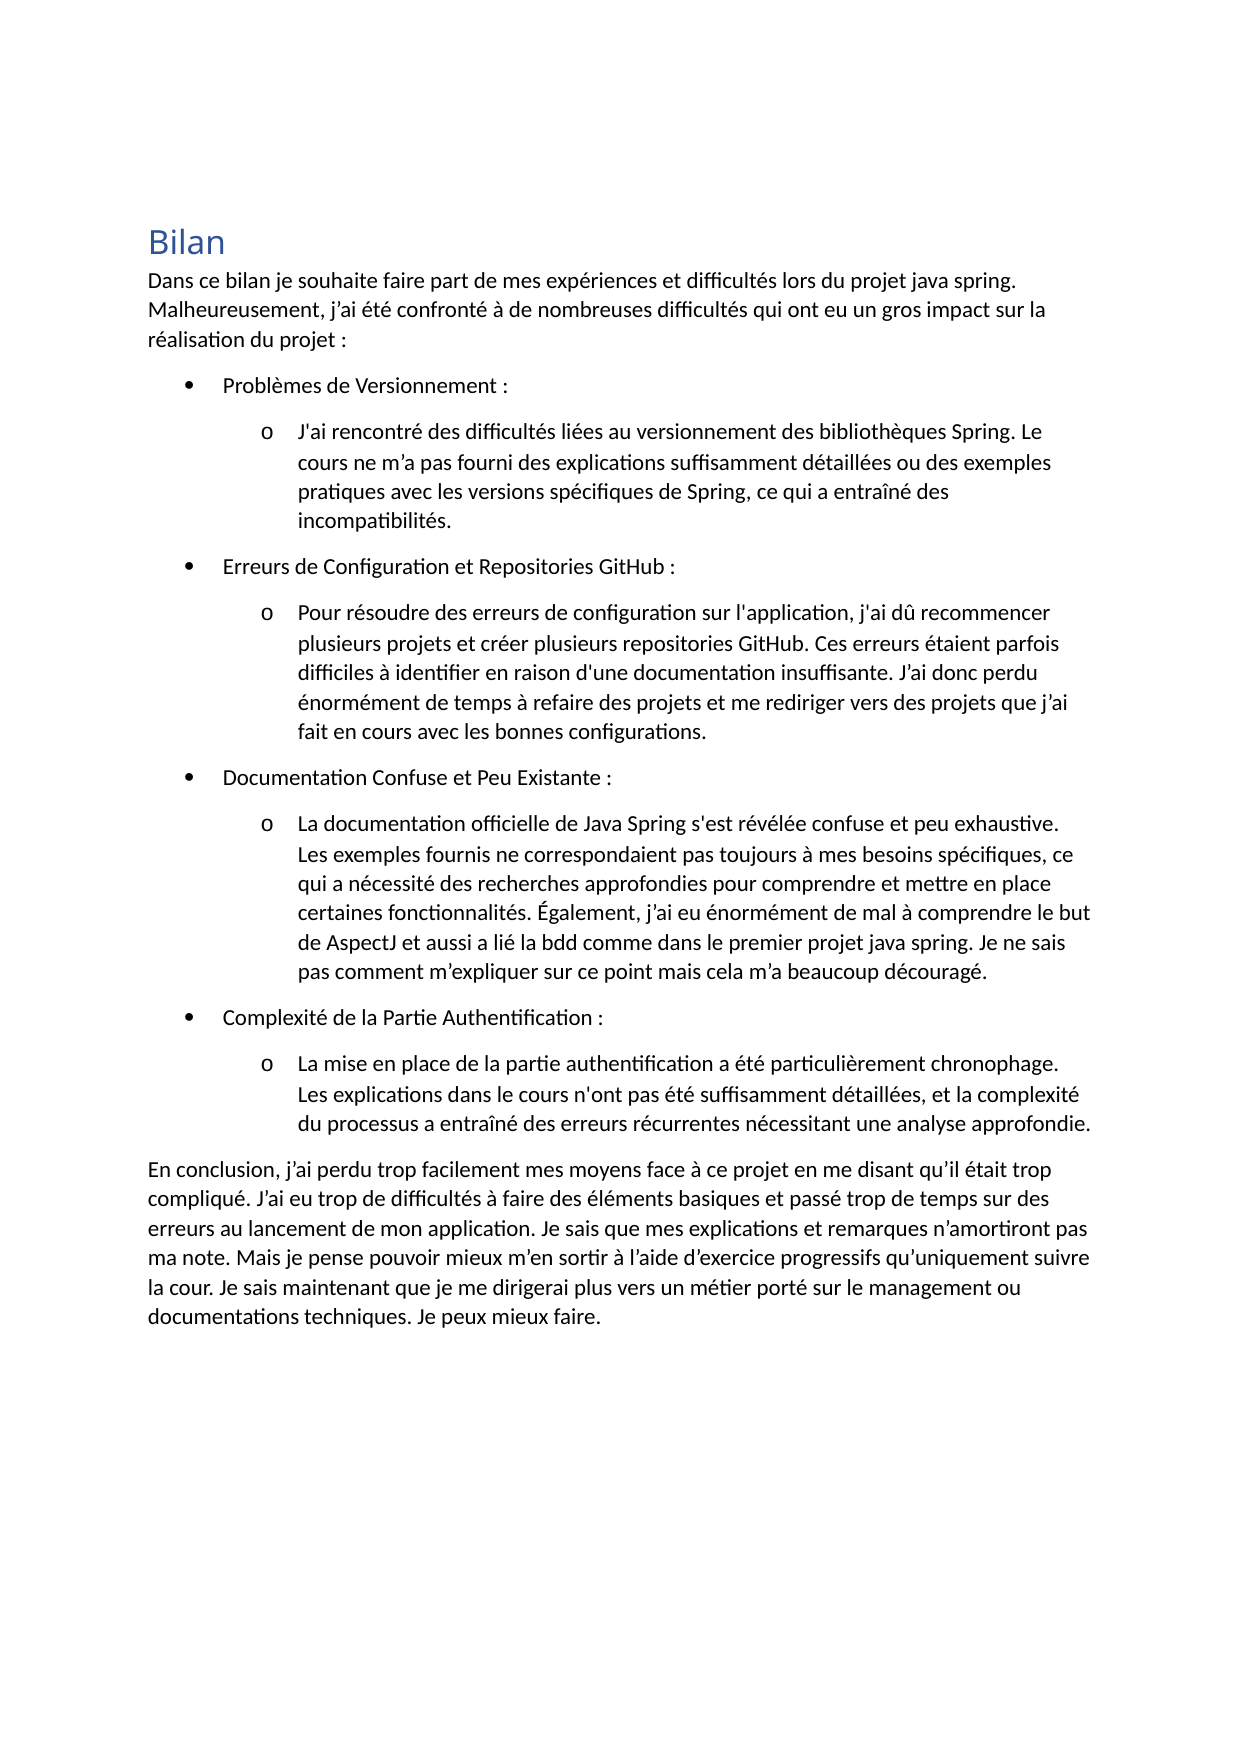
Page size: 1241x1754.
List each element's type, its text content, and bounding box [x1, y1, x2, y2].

list Pour résoudre des erreurs de configuration sur l'application, j'ai dû recommencer plusieurs projets et créer plusieurs repositories GitHub. Ces erreurs étaient parfois difficiles à identifier en raison d'une documentation insuffisante. J’ai donc perdu énormément de temps à refaire des projets et me rediriger vers des projets que j’ai fait en cours avec les bonnes configurations. [260, 598, 1093, 745]
text Dans ce bilan je souhaite faire part de mes expériences et difficultés lors du projet java spring. Malheureusement, j’ai été confronté à de nombreuses difficultés qui ont eu un gros impact sur la réalisation du projet : [148, 266, 1093, 353]
list Documentation Confuse et Peu Existante : [185, 763, 1093, 791]
text En conclusion, j’ai perdu trop facilement mes moyens face à ce projet en me disant qu’il était trop compliqué. J’ai eu trop de difficultés à faire des éléments basiques et passé trop de temps sur des erreurs au lancement de mon application. Je sais que mes explications et remarques n’amortiront pas ma note. Mais je pense pouvoir mieux m’en sortir à l’aide d’exercice progressifs qu’uniquement suivre la cour. Je sais maintenant que je me dirigerai plus vers un métier porté sur le management ou documentations techniques. Je peux mieux faire. [148, 1155, 1093, 1330]
list La documentation officielle de Java Spring s'est révélée confuse et peu exhaustive. Les exemples fournis ne correspondaient pas toujours à mes besoins spécifiques, ce qui a nécessité des recherches approfondies pour comprendre et mettre en place certaines fonctionnalités. Également, j’ai eu énormément de mal à comprendre le but de AspectJ et aussi a lié la bdd comme dans le premier projet java spring. Je ne sais pas comment m’expliquer sur ce point mais cela m’a beaucoup découragé. [260, 809, 1093, 985]
list J'ai rencontré des difficultés liées au versionnement des bibliothèques Spring. Le cours ne m’a pas fourni des explications suffisamment détaillées ou des exemples pratiques avec les versions spécifiques de Spring, ce qui a entraîné des incompatibilités. [260, 417, 1093, 534]
list Complexité de la Partie Authentification : [185, 1003, 1093, 1031]
list Problèmes de Versionnement : [185, 371, 1093, 399]
list Erreurs de Configuration et Repositories GitHub : [185, 552, 1093, 580]
subtitle Bilan [148, 219, 1093, 264]
list La mise en place de la partie authentification a été particulièrement chronophage. Les explications dans le cours n'ont pas été suffisamment détaillées, et la complexité du processus a entraîné des erreurs récurrentes nécessitant une analyse approfondie. [260, 1049, 1093, 1137]
